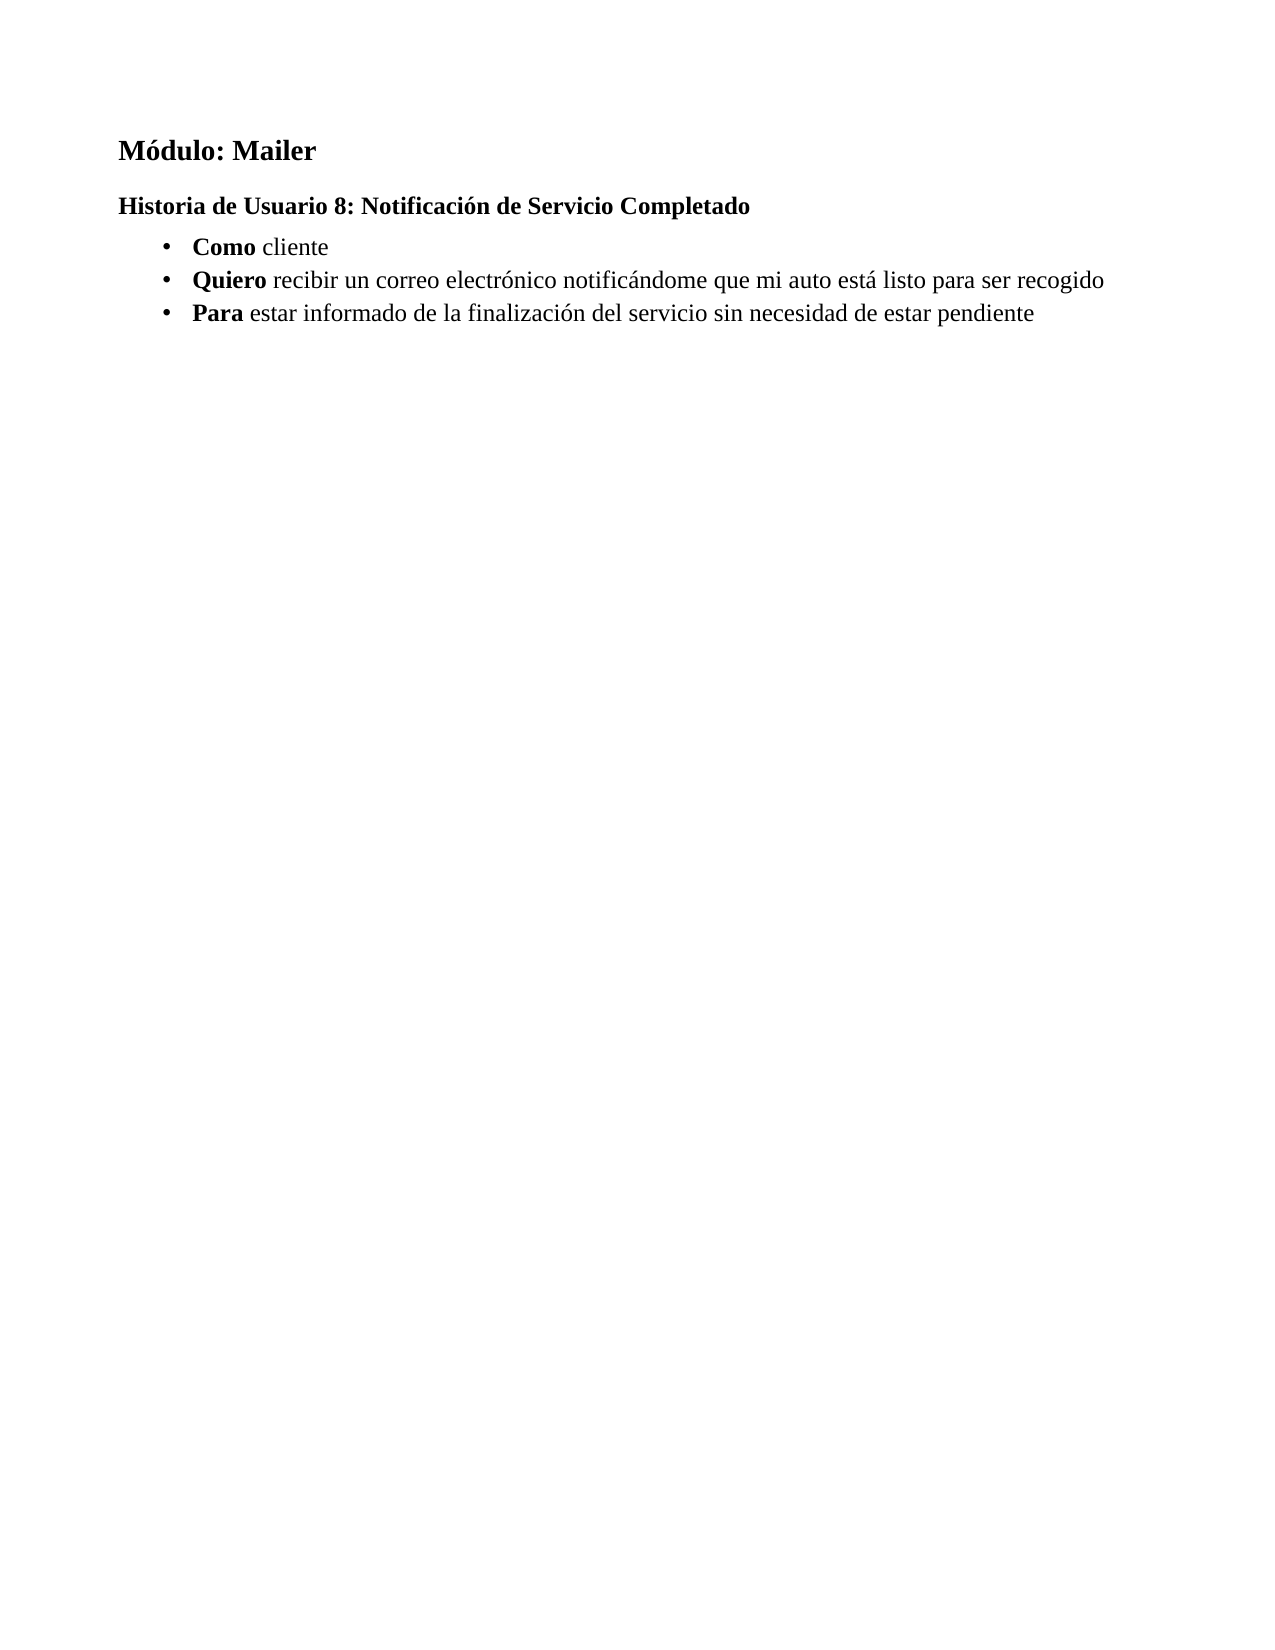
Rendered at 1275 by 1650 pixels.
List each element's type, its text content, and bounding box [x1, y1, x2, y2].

list Quiero recibir un correo electrónico notificándome que mi auto está listo para ser recogido [162, 266, 1157, 294]
list Como cliente [162, 232, 1157, 261]
list Para estar informado de la finalización del servicio sin necesidad de estar pendiente [162, 298, 1157, 327]
subtitle Historia de Usuario 8: Notificación de Servicio Completado [118, 191, 1157, 220]
subtitle Módulo: Mailer [118, 133, 1157, 166]
